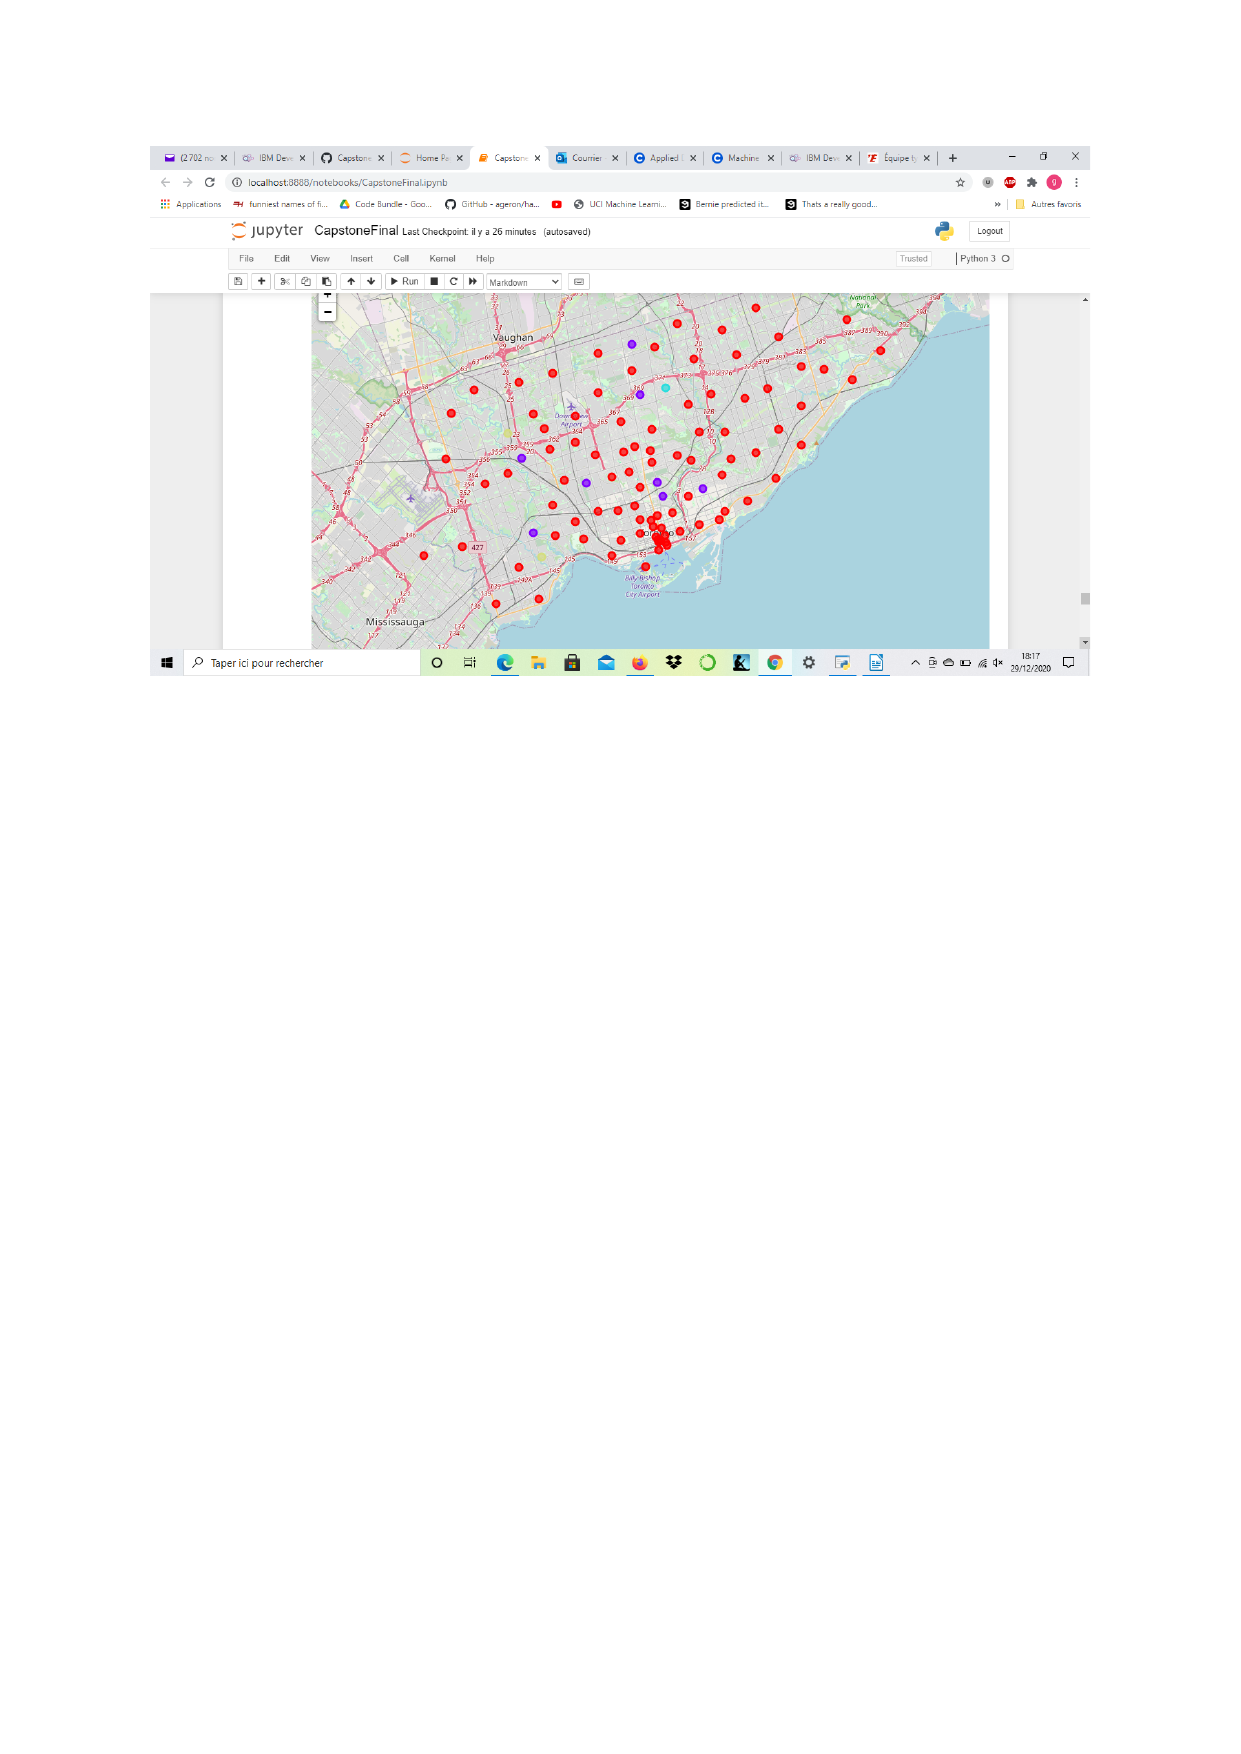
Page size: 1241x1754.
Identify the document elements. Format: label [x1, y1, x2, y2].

picture [150, 146, 1091, 676]
